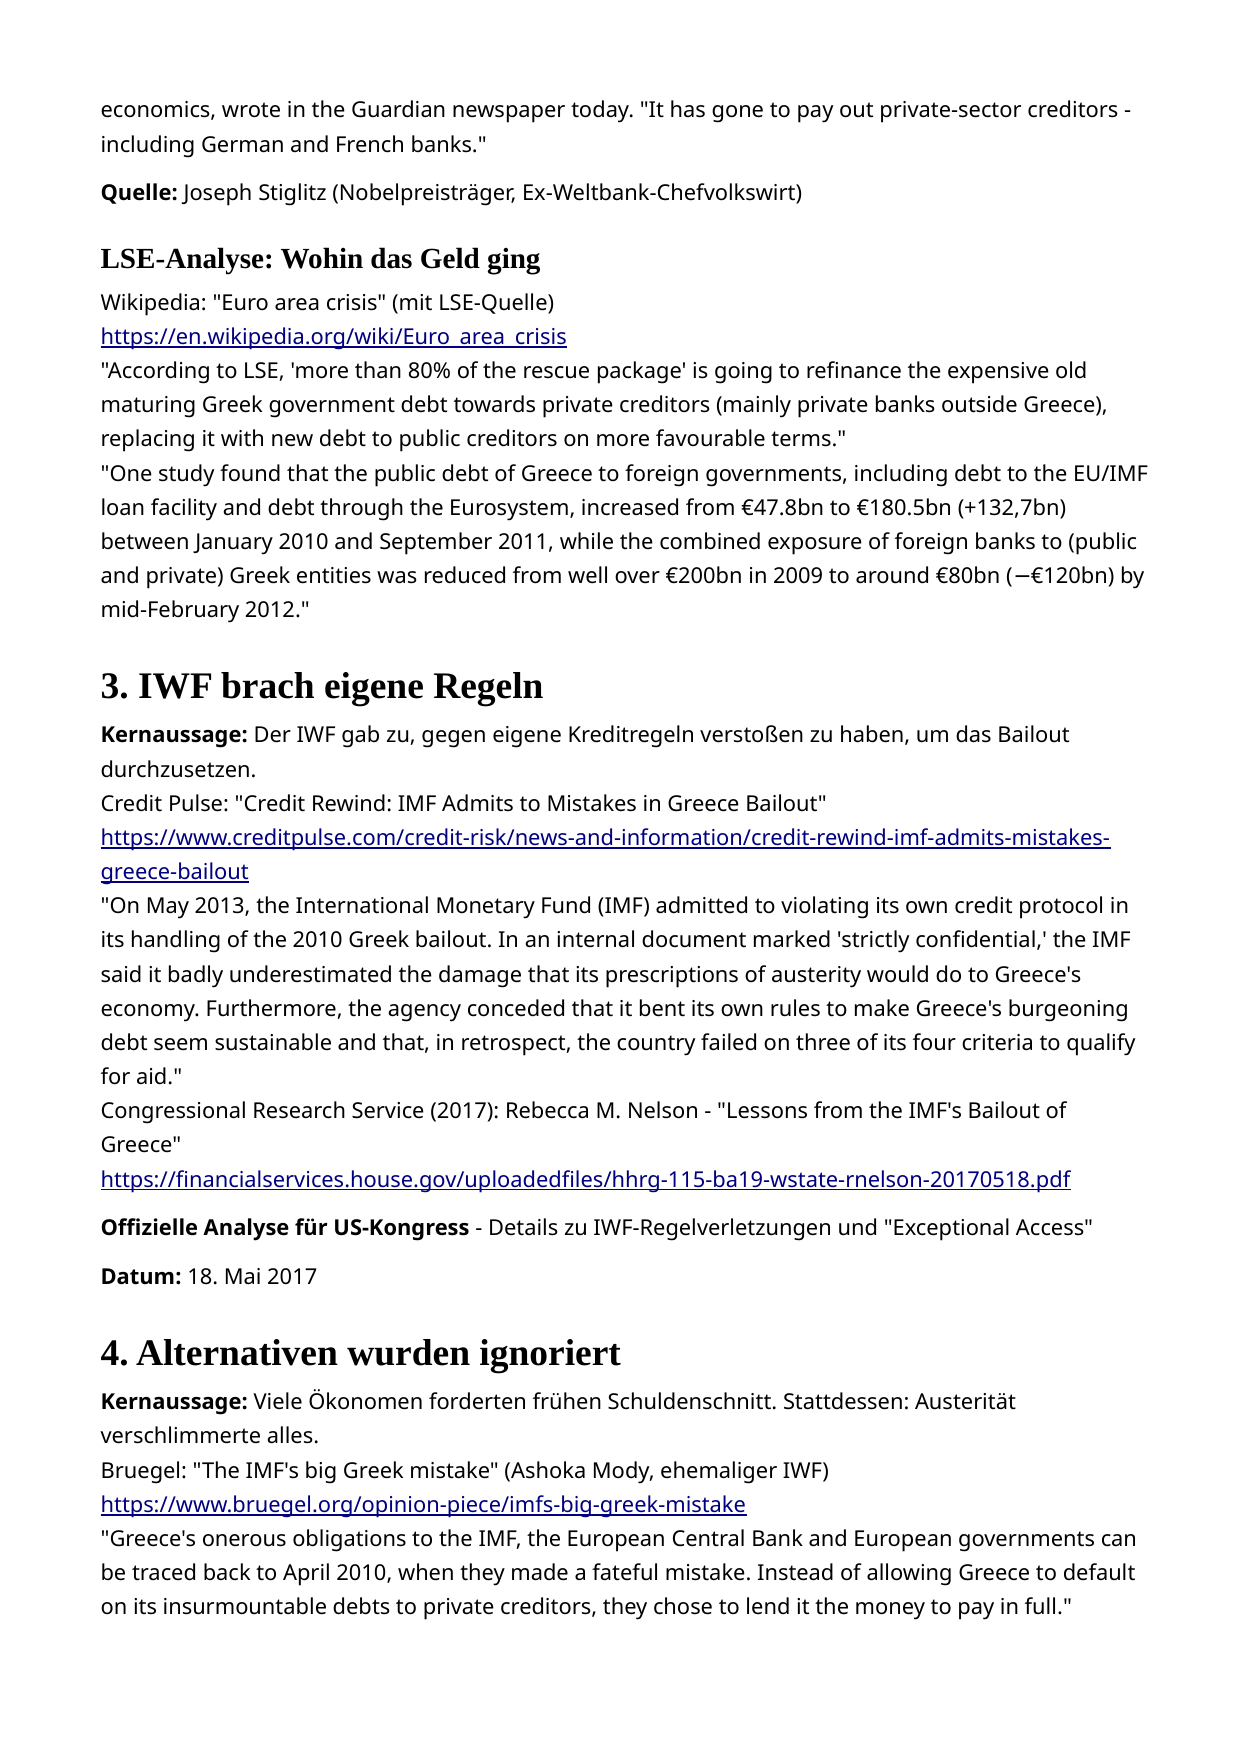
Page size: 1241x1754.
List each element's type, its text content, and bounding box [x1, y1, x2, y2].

text Kernaussage: Viele Ökonomen forderten frühen Schuldenschnitt. Stattdessen: Austerität verschlimmerte alles. [100, 1386, 1152, 1450]
text Bruegel: "The IMF's big Greek mistake" (Ashoka Mody, ehemaliger IWF) [100, 1455, 1152, 1484]
subtitle 3. IWF brach eigene Regeln [100, 664, 1152, 707]
text Kernaussage: Der IWF gab zu, gegen eigene Kreditregeln verstoßen zu haben, um das Bailout durchzusetzen. [100, 719, 1152, 783]
text Quelle: Joseph Stiglitz (Nobelpreisträger, Ex-Weltbank-Chefvolkswirt) [100, 177, 1152, 207]
text "One study found that the public debt of Greece to foreign governments, including debt to the EU/IMF loan facility and debt through the Eurosystem, increased from €47.8bn to €180.5bn (+132,7bn) between January 2010 and September 2011, while the combined exposure of foreign banks to (public and private) Greek entities was reduced from well over €200bn in 2009 to around €80bn (−€120bn) by mid-February 2012." [100, 458, 1152, 624]
text Wikipedia: "Euro area crisis" (mit LSE-Quelle) [100, 287, 1152, 317]
text Offizielle Analyse für US-Kongress - Details zu IWF-Regelverletzungen und "Exceptional Access" [100, 1212, 1152, 1242]
text https://www.creditpulse.com/credit-risk/news-and-information/credit-rewind-imf-admits-mistakes-greece-bailout [100, 822, 1152, 886]
text https://en.wikipedia.org/wiki/Euro_area_crisis [100, 321, 1152, 351]
subtitle LSE-Analyse: Wohin das Geld ging [100, 241, 1152, 274]
text "On May 2013, the International Monetary Fund (IMF) admitted to violating its own credit protocol in its handling of the 2010 Greek bailout. In an internal document marked 'strictly confidential,' the IMF said it badly underestimated the damage that its prescriptions of austerity would do to Greece's economy. Furthermore, the agency conceded that it bent its own rules to make Greece's burgeoning debt seem sustainable and that, in retrospect, the country failed on three of its four criteria to qualify for aid." [100, 890, 1152, 1091]
text economics, wrote in the Guardian newspaper today. "It has gone to pay out private-sector creditors - including German and French banks." [100, 94, 1152, 158]
text "According to LSE, 'more than 80% of the rescue package' is going to refinance the expensive old maturing Greek government debt towards private creditors (mainly private banks outside Greece), replacing it with new debt to public creditors on more favourable terms." [100, 355, 1152, 453]
text Congressional Research Service (2017): Rebecca M. Nelson - "Lessons from the IMF's Bailout of Greece" [100, 1095, 1152, 1159]
text "Greece's onerous obligations to the IMF, the European Central Bank and European governments can be traced back to April 2010, when they made a fateful mistake. Instead of allowing Greece to default on its insurmountable debts to private creditors, they chose to lend it the money to pay in full." [100, 1523, 1152, 1621]
text Credit Pulse: "Credit Rewind: IMF Admits to Mistakes in Greece Bailout" [100, 788, 1152, 818]
text Datum: 18. Mai 2017 [100, 1261, 1152, 1291]
text https://www.bruegel.org/opinion-piece/imfs-big-greek-mistake [100, 1489, 1152, 1519]
subtitle 4. Alternativen wurden ignoriert [100, 1331, 1152, 1374]
text https://financialservices.house.gov/uploadedfiles/hhrg-115-ba19-wstate-rnelson-20170518.pdf [100, 1164, 1152, 1193]
